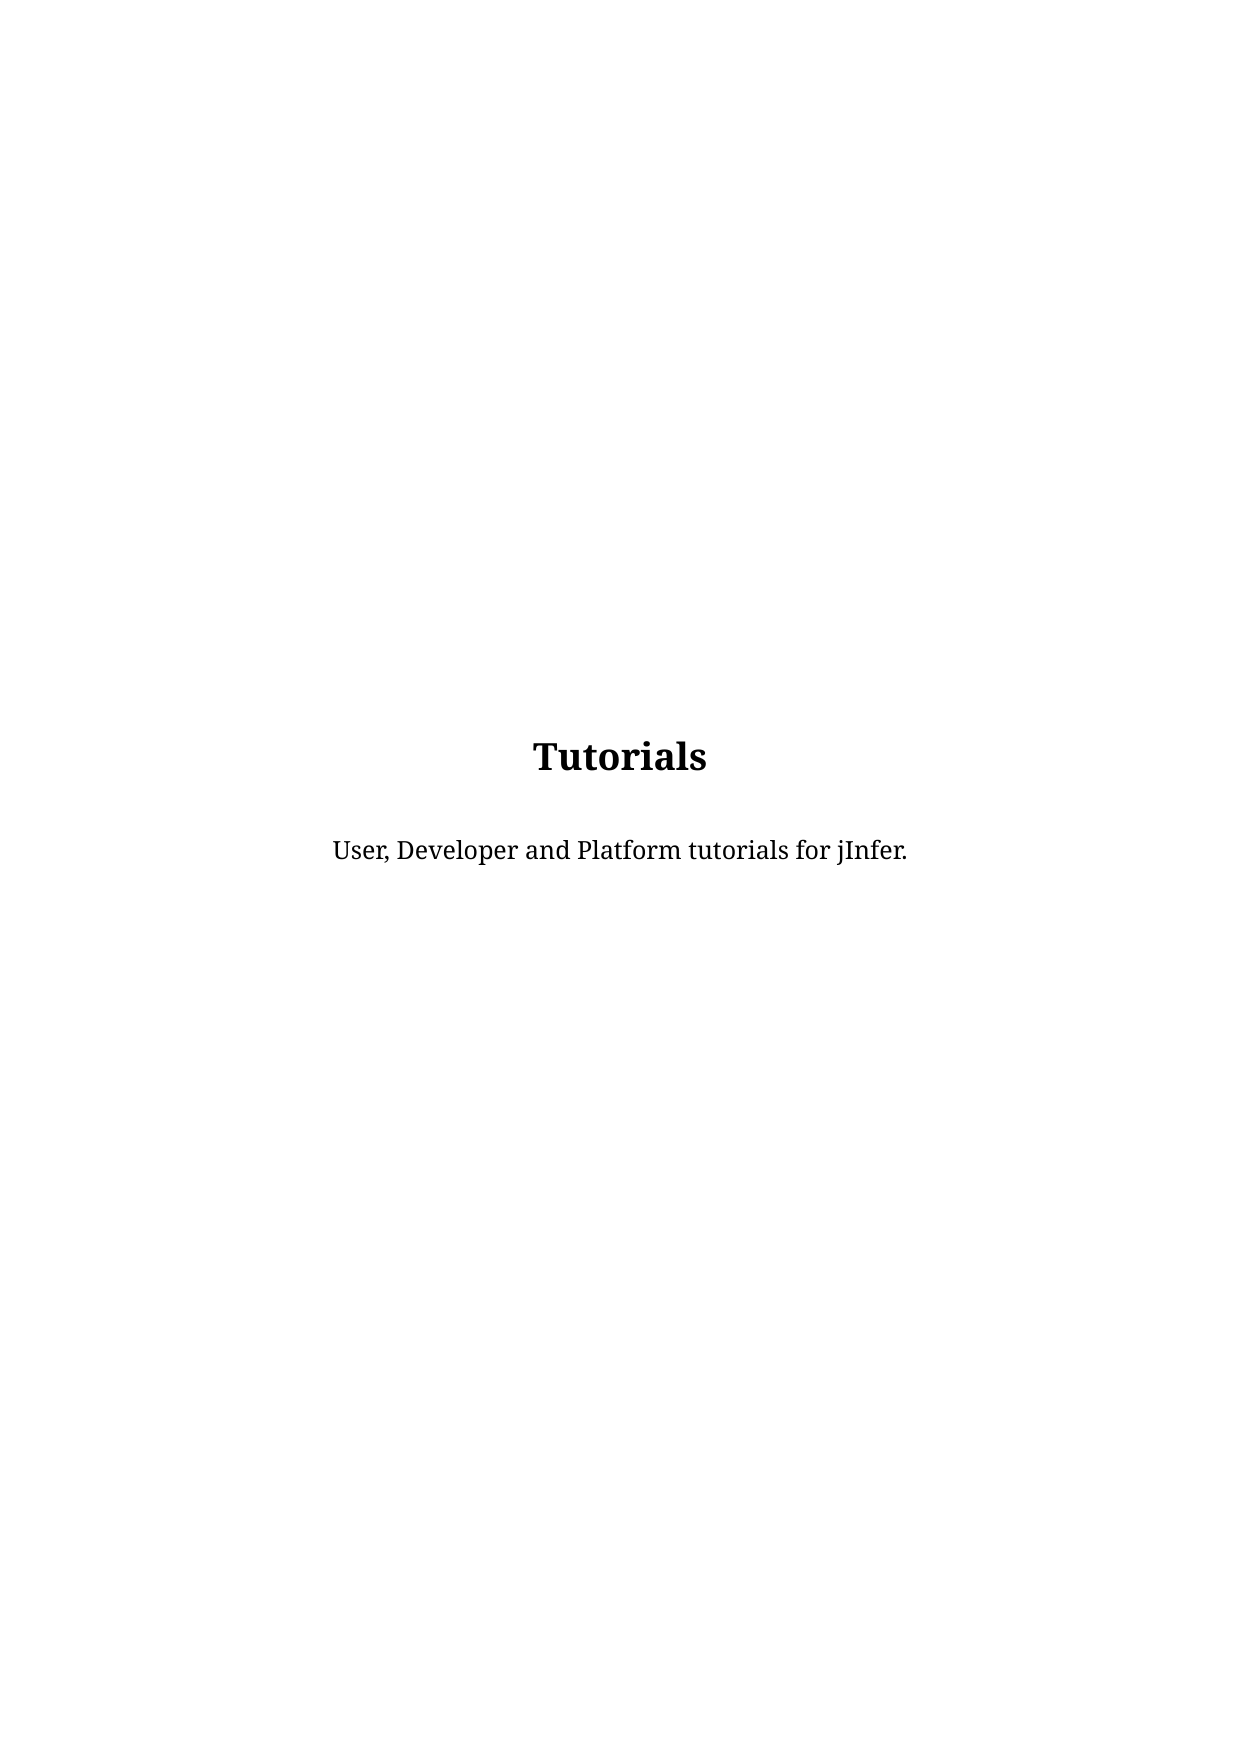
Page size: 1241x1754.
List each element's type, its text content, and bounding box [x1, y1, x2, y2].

text User, Developer and Platform tutorials for jInfer. [118, 833, 1122, 867]
text Tutorials [118, 731, 1122, 782]
